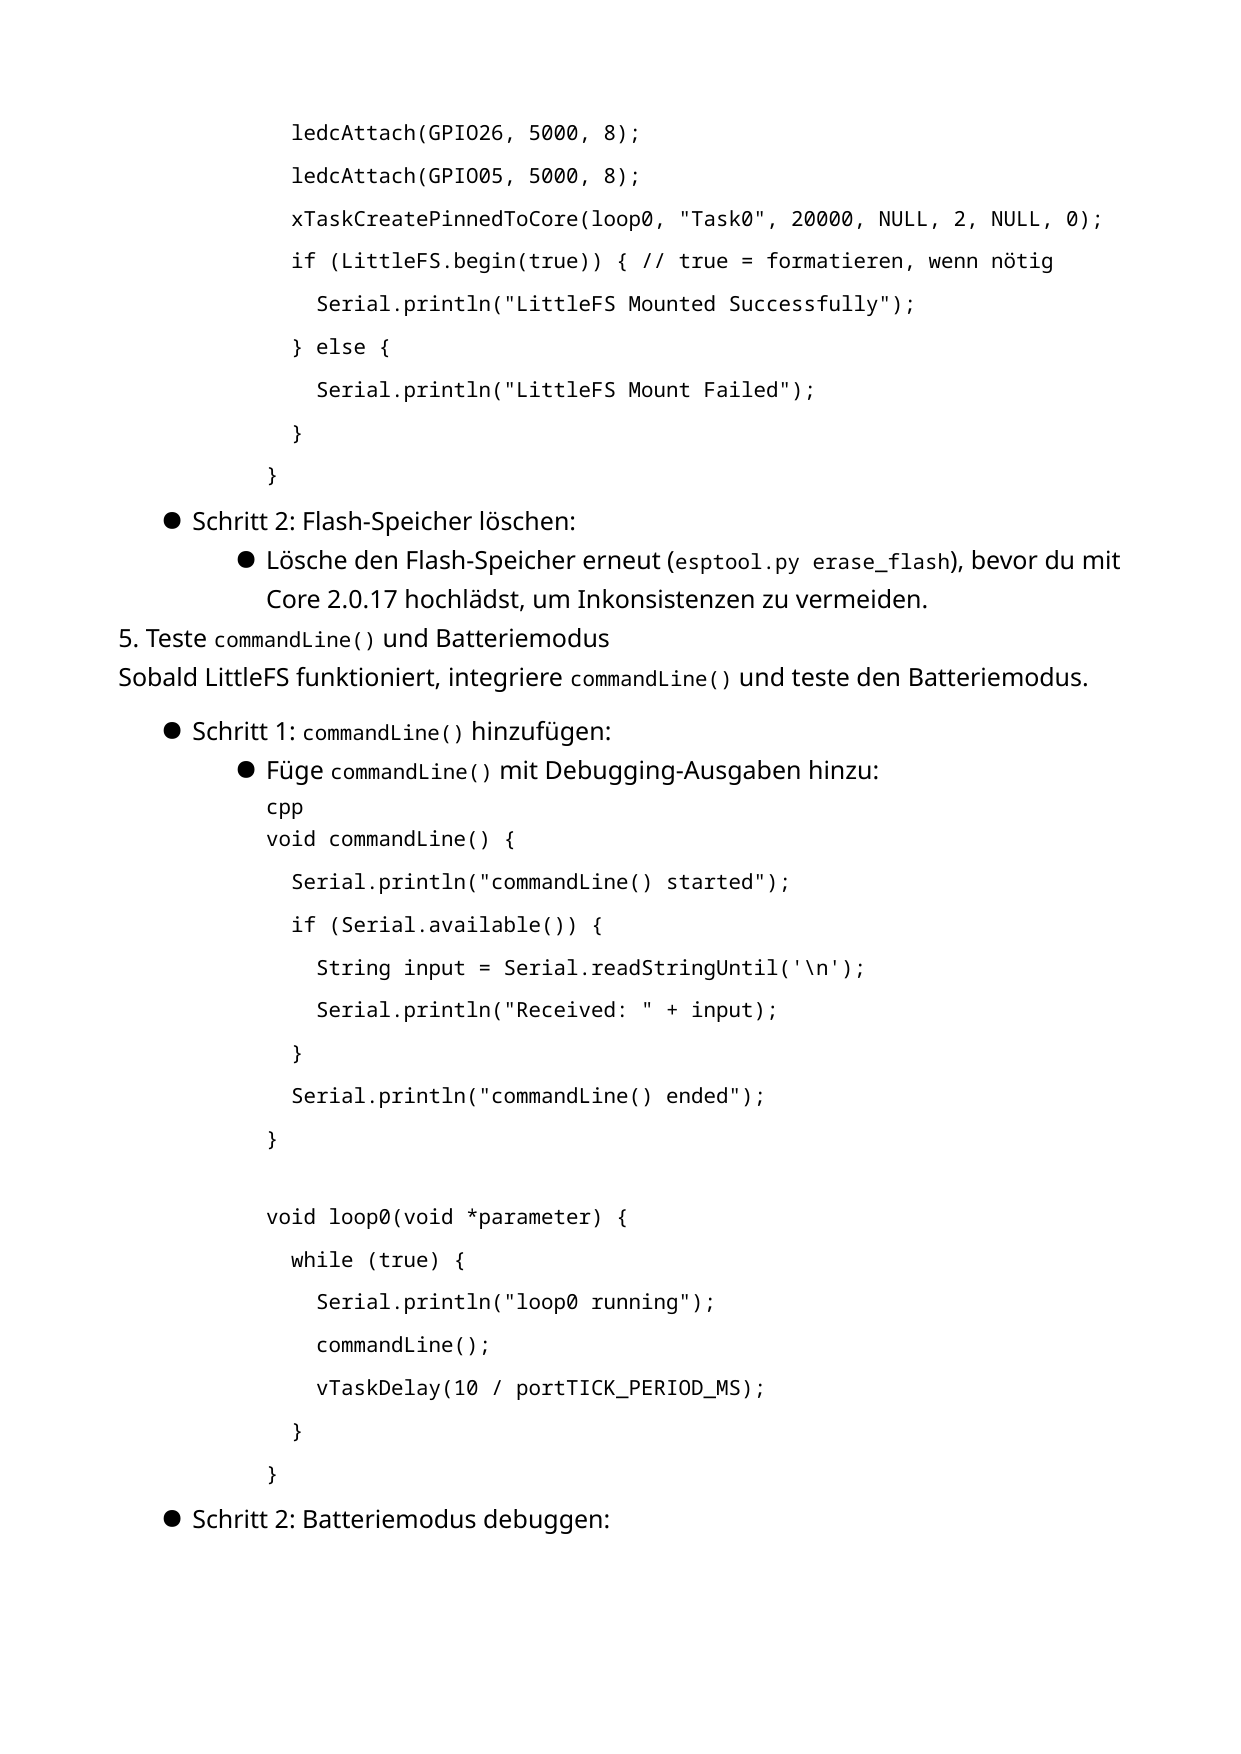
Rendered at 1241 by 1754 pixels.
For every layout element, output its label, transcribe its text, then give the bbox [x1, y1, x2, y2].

list Serial.println("LittleFS Mount Failed"); [236, 375, 1122, 403]
list Füge commandLine() mit Debugging-Ausgaben hinzu: [236, 753, 1122, 787]
list while (true) { [236, 1245, 1122, 1273]
list void commandLine() { [236, 824, 1122, 853]
list String input = Serial.readStringUntil('\n'); [236, 953, 1122, 981]
list Serial.println("LittleFS Mounted Successfully"); [236, 289, 1122, 318]
list } [236, 1038, 1122, 1067]
list void loop0(void *parameter) { [236, 1202, 1122, 1231]
list Serial.println("Received: " + input); [236, 996, 1122, 1024]
list Lösche den Flash-Speicher erneut (esptool.py erase_flash), bevor du mit Core 2.0.17 hochlädst, um Inkonsistenzen zu vermeiden. [236, 542, 1122, 616]
list Schritt 2: Batteriemodus debuggen: [162, 1501, 1122, 1535]
list Serial.println("commandLine() started"); [236, 867, 1122, 896]
list ledcAttach(GPIO26, 5000, 8); [236, 118, 1122, 147]
list } else { [236, 332, 1122, 361]
list Serial.println("loop0 running"); [236, 1287, 1122, 1316]
list } [236, 1416, 1122, 1444]
list xTaskCreatePinnedToCore(loop0, "Task0", 20000, NULL, 2, NULL, 0); [236, 204, 1122, 232]
text 5. Teste commandLine() und Batteriemodus [118, 621, 1122, 655]
list } [236, 1124, 1122, 1152]
list } [236, 418, 1122, 446]
list } [236, 461, 1122, 489]
list Schritt 1: commandLine() hinzufügen: [162, 714, 1122, 748]
list ledcAttach(GPIO05, 5000, 8); [236, 161, 1122, 189]
list if (Serial.available()) { [236, 910, 1122, 938]
list } [236, 1459, 1122, 1487]
text Sobald LittleFS funktioniert, integriere commandLine() und teste den Batteriemodus. [118, 660, 1122, 694]
list commandLine(); [236, 1330, 1122, 1359]
list Schritt 2: Flash-Speicher löschen: [162, 503, 1122, 537]
list cpp [236, 792, 1122, 820]
list vTaskDelay(10 / portTICK_PERIOD_MS); [236, 1373, 1122, 1402]
list if (LittleFS.begin(true)) { // true = formatieren, wenn nötig [236, 247, 1122, 275]
list Serial.println("commandLine() ended"); [236, 1081, 1122, 1110]
